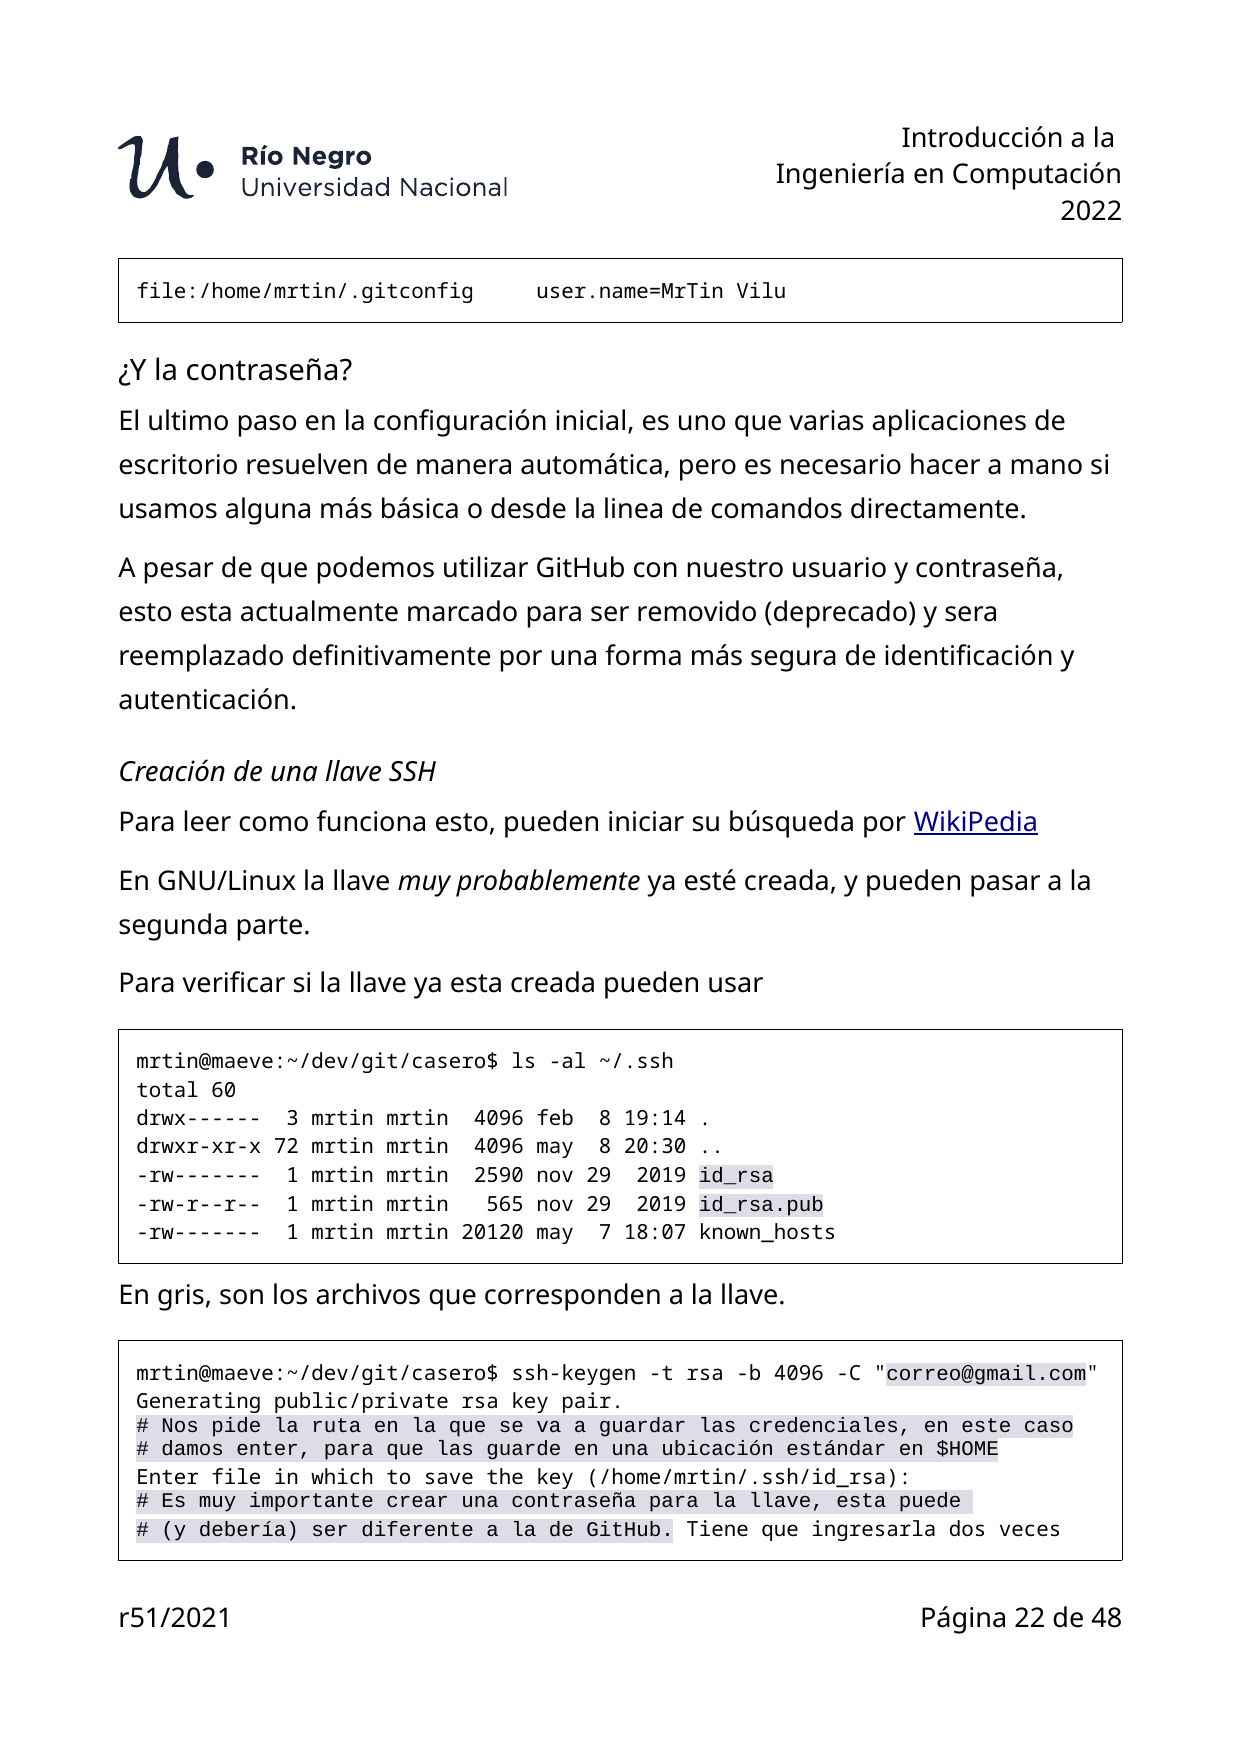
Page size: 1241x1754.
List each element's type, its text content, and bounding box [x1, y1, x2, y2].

text Para leer como funciona esto, pueden iniciar su búsqueda por WikiPedia [118, 802, 1122, 839]
text A pesar de que podemos utilizar GitHub con nuestro usuario y contraseña, esto esta actualmente marcado para ser removido (deprecado) y sera reemplazado definitivamente por una forma más segura de identificación y autenticación. [118, 548, 1122, 718]
text Generating public/private rsa key pair. [119, 1368, 1122, 1397]
subtitle Creación de una llave SSH [118, 752, 1122, 790]
text drwxr-xr-x 72 mrtin mrtin 4096 may 8 20:30 .. [119, 1114, 1122, 1142]
text drwx------ 3 mrtin mrtin 4096 feb 8 19:14 . [119, 1085, 1122, 1114]
text Para verificar si la llave ya esta creada pueden usar [118, 964, 1122, 1001]
text -rw------- 1 mrtin mrtin 2590 nov 29 2019 id_rsa [119, 1142, 1122, 1171]
text # Nos pide la ruta en la que se va a guardar las credenciales, en este caso # damos enter, para que las guarde en una ubicación estándar en $HOME [119, 1397, 1122, 1444]
text En GNU/Linux la llave muy probablemente ya esté creada, y pueden pasar a la segunda parte. [118, 861, 1122, 942]
text total 60 [119, 1057, 1122, 1085]
text -rw-r--r-- 1 mrtin mrtin 565 nov 29 2019 id_rsa.pub [119, 1171, 1122, 1199]
text file:/home/mrtin/.gitconfig user.name=MrTin Vilu [119, 259, 1122, 322]
text # Es muy importante crear una contraseña para la llave, esta puede # (y debería) ser diferente a la de GitHub. Tiene que ingresarla dos veces [119, 1473, 1122, 1560]
text mrtin@maeve:~/dev/git/casero$ ssh-keygen -t rsa -b 4096 -C "correo@gmail.com" [119, 1341, 1122, 1368]
text mrtin@maeve:~/dev/git/casero$ ls -al ~/.ssh [119, 1030, 1122, 1057]
text El ultimo paso en la configuración inicial, es uno que varias aplicaciones de escritorio resuelven de manera automática, pero es necesario hacer a mano si usamos alguna más básica o desde la linea de comandos directamente. [118, 401, 1122, 526]
text Enter file in which to save the key (/home/mrtin/.ssh/id_rsa): [119, 1444, 1122, 1473]
subtitle ¿Y la contraseña? [118, 349, 1122, 389]
text En gris, son los archivos que corresponden a la llave. [118, 1275, 1122, 1312]
text -rw------- 1 mrtin mrtin 20120 may 7 18:07 known_hosts [119, 1199, 1122, 1263]
